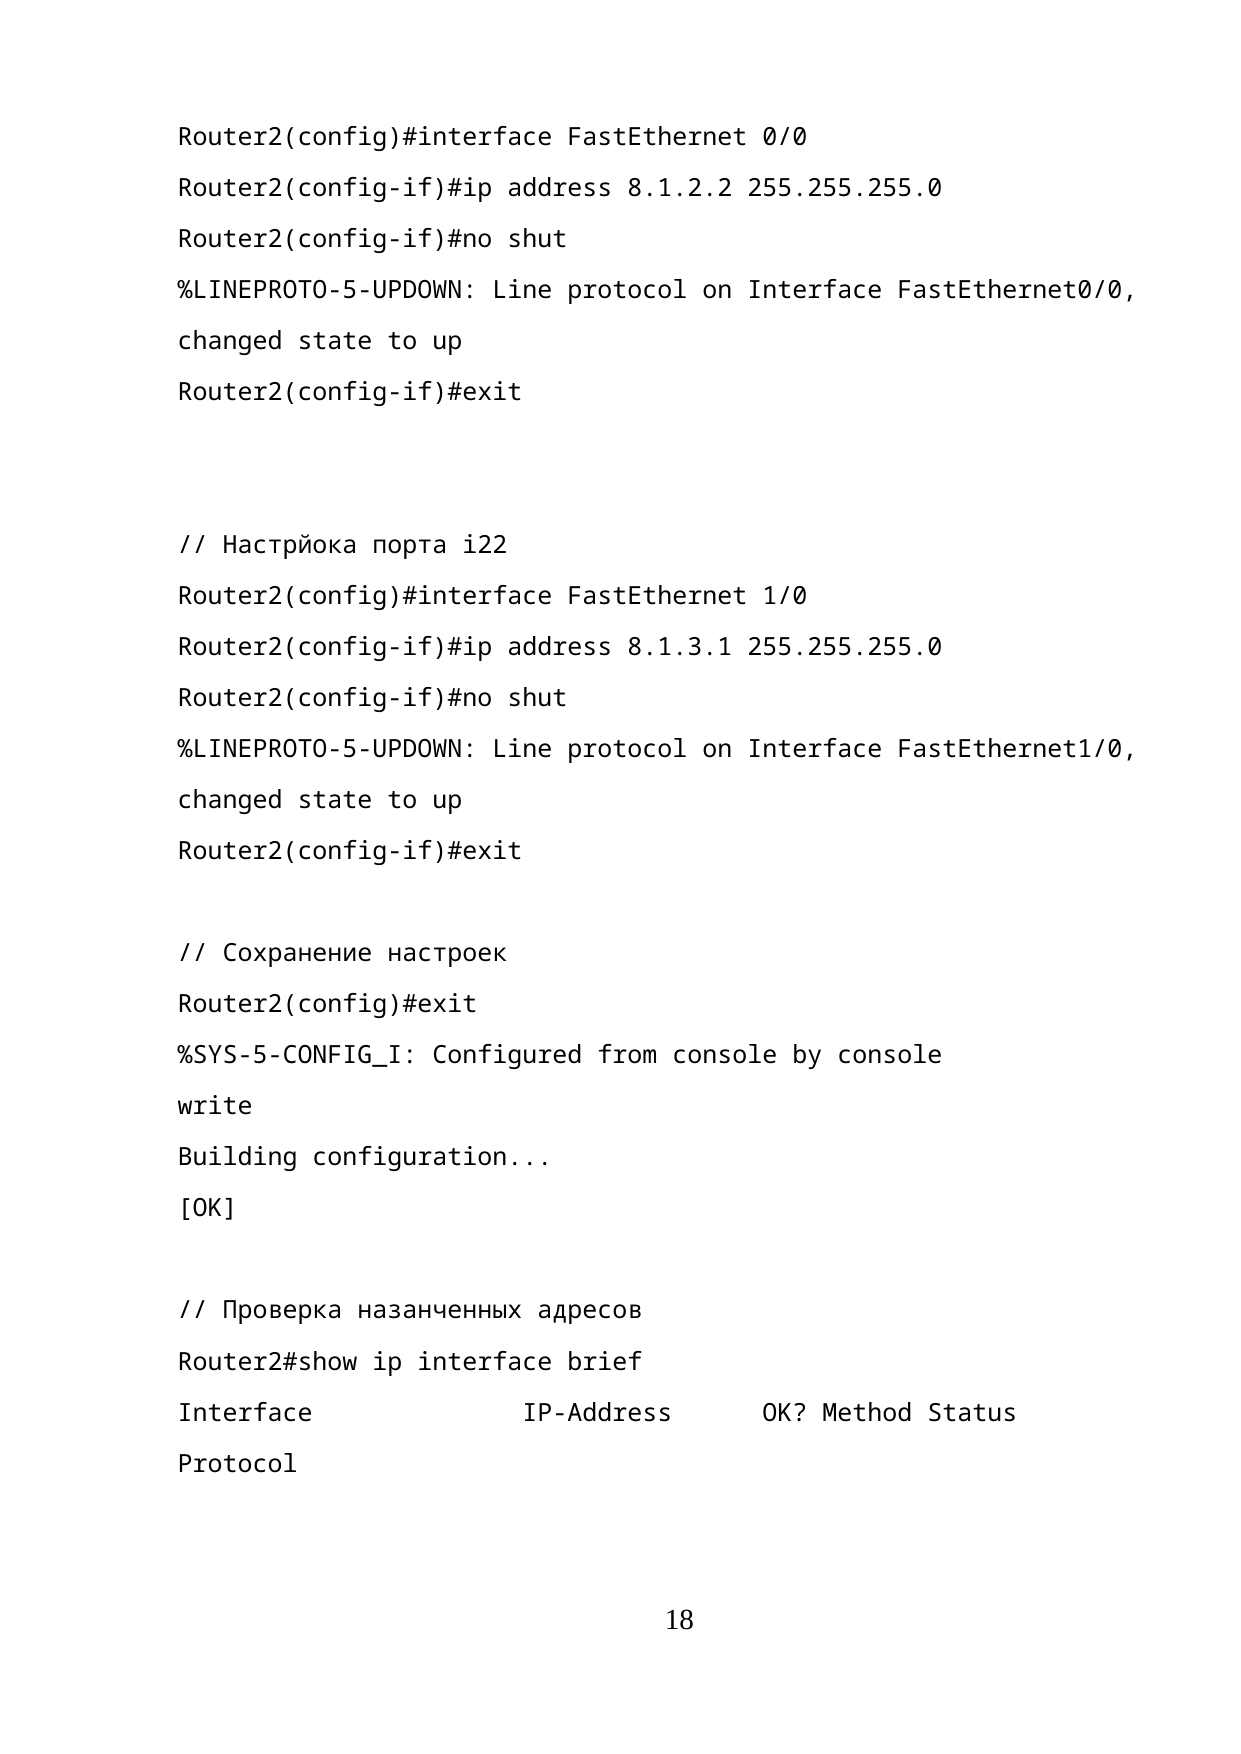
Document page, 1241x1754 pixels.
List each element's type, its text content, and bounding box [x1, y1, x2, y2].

text %LINEPROTO-5-UPDOWN: Line protocol on Interface FastEthernet0/0, changed state to up [177, 271, 1181, 356]
text // Настрйока порта i22 [177, 526, 1181, 561]
text Router2(config)#exit [177, 986, 1181, 1020]
text write [177, 1088, 1181, 1122]
text Router2(config-if)#exit [177, 373, 1181, 407]
text Router2(config-if)#exit [177, 833, 1181, 867]
text Router2(config-if)#no shut [177, 220, 1181, 254]
text Router2(config-if)#ip address 8.1.2.2 255.255.255.0 [177, 169, 1181, 203]
text [OK] [177, 1190, 1181, 1224]
text Interface IP-Address OK? Method Status Protocol [177, 1394, 1181, 1479]
text Router2(config-if)#no shut [177, 679, 1181, 714]
text Router2#show ip interface brief [177, 1343, 1181, 1377]
text // Проверка назанченных адресов [177, 1292, 1181, 1326]
text %LINEPROTO-5-UPDOWN: Line protocol on Interface FastEthernet1/0, changed state to up [177, 731, 1181, 816]
text Building configuration... [177, 1139, 1181, 1173]
text Router2(config-if)#ip address 8.1.3.1 255.255.255.0 [177, 628, 1181, 663]
text Router2(config)#interface FastEthernet 0/0 [177, 118, 1181, 152]
text %SYS-5-CONFIG_I: Configured from console by console [177, 1037, 1181, 1071]
text // Сохранение настроек [177, 935, 1181, 969]
text Router2(config)#interface FastEthernet 1/0 [177, 577, 1181, 612]
